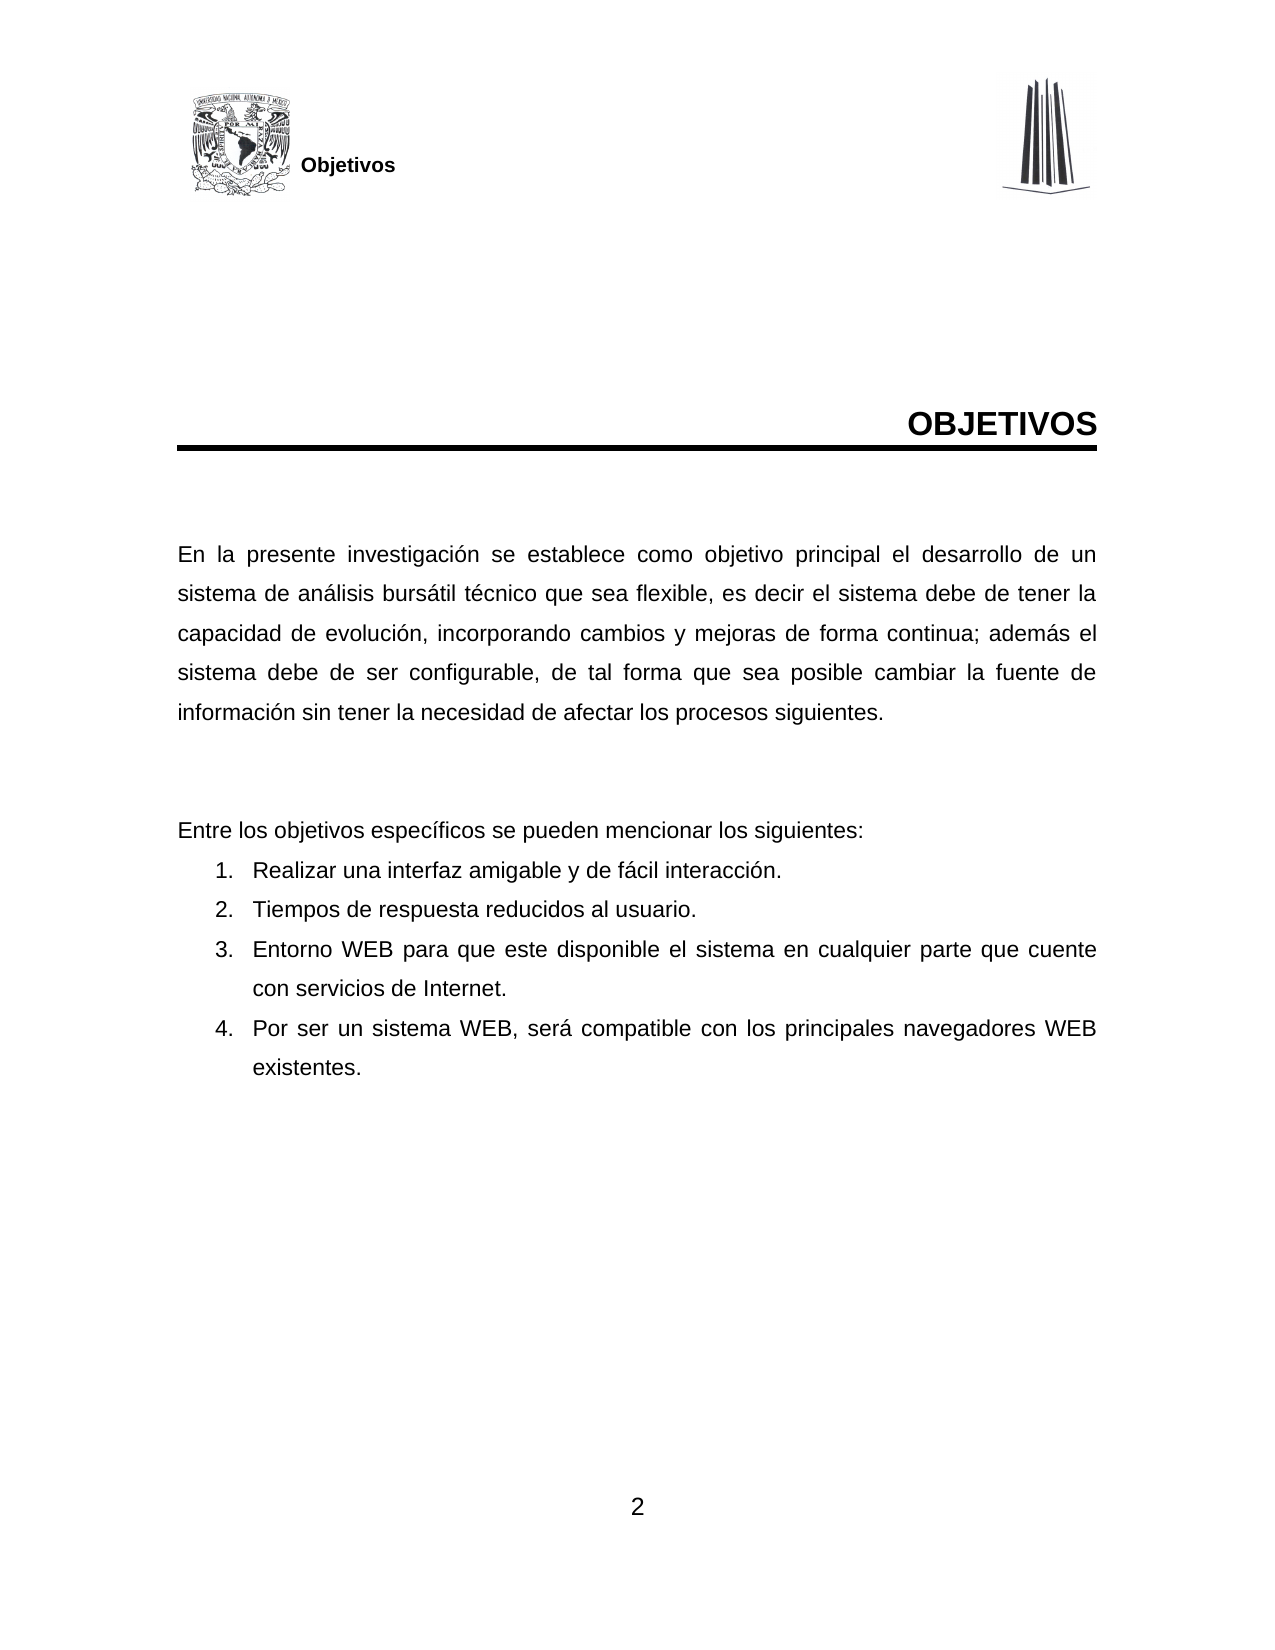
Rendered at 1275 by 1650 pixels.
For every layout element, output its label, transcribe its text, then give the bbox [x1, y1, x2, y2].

text En la presente investigación se establece como objetivo principal el desarrollo de un sistema de análisis bursátil técnico que sea flexible, es decir el sistema debe de tener la capacidad de evolución, incorporando cambios y mejoras de forma continua; además el sistema debe de ser configurable, de tal forma que sea posible cambiar la fuente de información sin tener la necesidad de afectar los procesos siguientes. [177, 541, 1098, 725]
list Tiempos de respuesta reducidos al usuario. [215, 896, 1098, 922]
picture [996, 72, 1097, 200]
list Entorno WEB para que este disponible el sistema en cualquier parte que cuente con servicios de Internet. [215, 936, 1098, 1001]
list Realizar una interfaz amigable y de fácil interacción. [215, 857, 1098, 883]
list Por ser un sistema WEB, será compatible con los principales navegadores WEB existentes. [215, 1014, 1098, 1080]
text Entre los objetivos específicos se pueden mencionar los siguientes: [177, 817, 1098, 843]
text OBJETIVOS [177, 404, 1098, 443]
